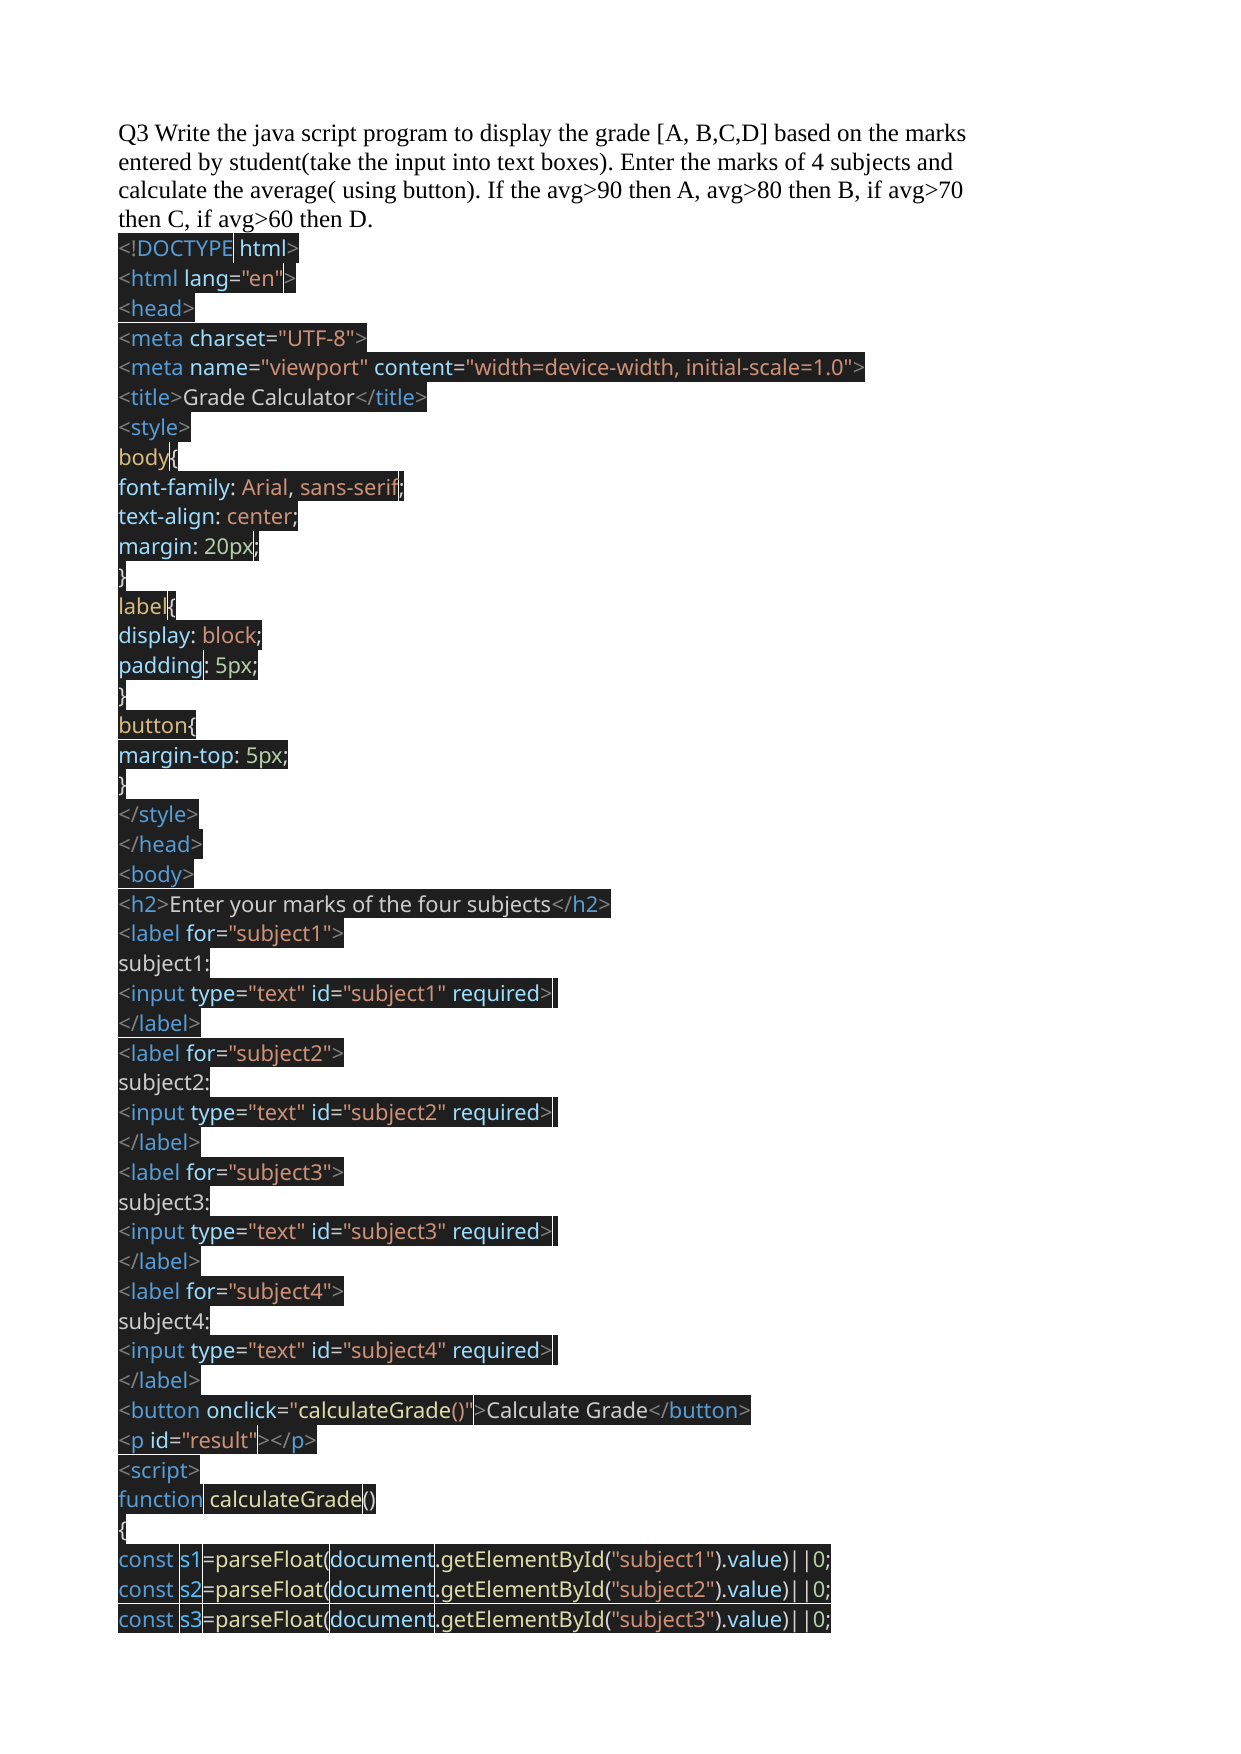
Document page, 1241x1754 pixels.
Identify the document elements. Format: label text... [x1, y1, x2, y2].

text <p id="result"></p> [118, 1425, 1122, 1454]
text </label> [118, 1365, 1122, 1395]
text <script> [118, 1454, 1122, 1484]
text <head> [118, 293, 1122, 322]
text <body> [118, 859, 1122, 888]
text subject4: [118, 1306, 1122, 1335]
text font-family: Arial, sans-serif; [118, 471, 1122, 501]
text } [118, 561, 1122, 591]
text then C, if avg>60 then D. [118, 204, 1122, 233]
text </head> [118, 829, 1122, 859]
text <meta name="viewport" content="width=device-width, initial-scale=1.0"> [118, 352, 1122, 382]
text body{ [118, 442, 1122, 471]
text padding: 5px; [118, 650, 1122, 680]
text const s2=parseFloat(document.getElementById("subject2").value)||0; [118, 1574, 1122, 1603]
text margin-top: 5px; [118, 739, 1122, 769]
text <input type="text" id="subject4" required> [118, 1335, 1122, 1365]
text <label for="subject4"> [118, 1276, 1122, 1306]
text <label for="subject3"> [118, 1157, 1122, 1186]
text </label> [118, 1246, 1122, 1276]
text </label> [118, 1127, 1122, 1157]
text </label> [118, 1008, 1122, 1037]
text <style> [118, 412, 1122, 442]
text <button onclick="calculateGrade()">Calculate Grade</button> [118, 1395, 1122, 1425]
text <input type="text" id="subject3" required> [118, 1216, 1122, 1246]
text } [118, 680, 1122, 710]
text </style> [118, 799, 1122, 829]
text margin: 20px; [118, 531, 1122, 561]
text } [118, 769, 1122, 799]
text calculate the average( using button). If the avg>90 then A, avg>80 then B, if avg>70 [118, 176, 1122, 204]
text { [118, 1514, 1122, 1544]
text subject2: [118, 1067, 1122, 1097]
text Q3 Write the java script program to display the grade [A, B,C,D] based on the marks [118, 118, 1122, 147]
text <h2>Enter your marks of the four subjects</h2> [118, 888, 1122, 918]
text entered by student(take the input into text boxes). Enter the marks of 4 subjects and [118, 147, 1122, 176]
text <label for="subject2"> [118, 1037, 1122, 1067]
text <meta charset="UTF-8"> [118, 322, 1122, 352]
text <!DOCTYPE html> [118, 233, 1122, 263]
text <html lang="en"> [118, 263, 1122, 293]
text <input type="text" id="subject1" required> [118, 978, 1122, 1008]
text button{ [118, 710, 1122, 739]
text <title>Grade Calculator</title> [118, 382, 1122, 412]
text label{ [118, 591, 1122, 620]
text <label for="subject1"> [118, 918, 1122, 948]
text display: block; [118, 620, 1122, 650]
text const s1=parseFloat(document.getElementById("subject1").value)||0; [118, 1544, 1122, 1574]
text const s3=parseFloat(document.getElementById("subject3").value)||0; [118, 1603, 1122, 1633]
text <input type="text" id="subject2" required> [118, 1097, 1122, 1127]
text subject3: [118, 1186, 1122, 1216]
text function calculateGrade() [118, 1484, 1122, 1514]
text subject1: [118, 948, 1122, 978]
text text-align: center; [118, 501, 1122, 531]
